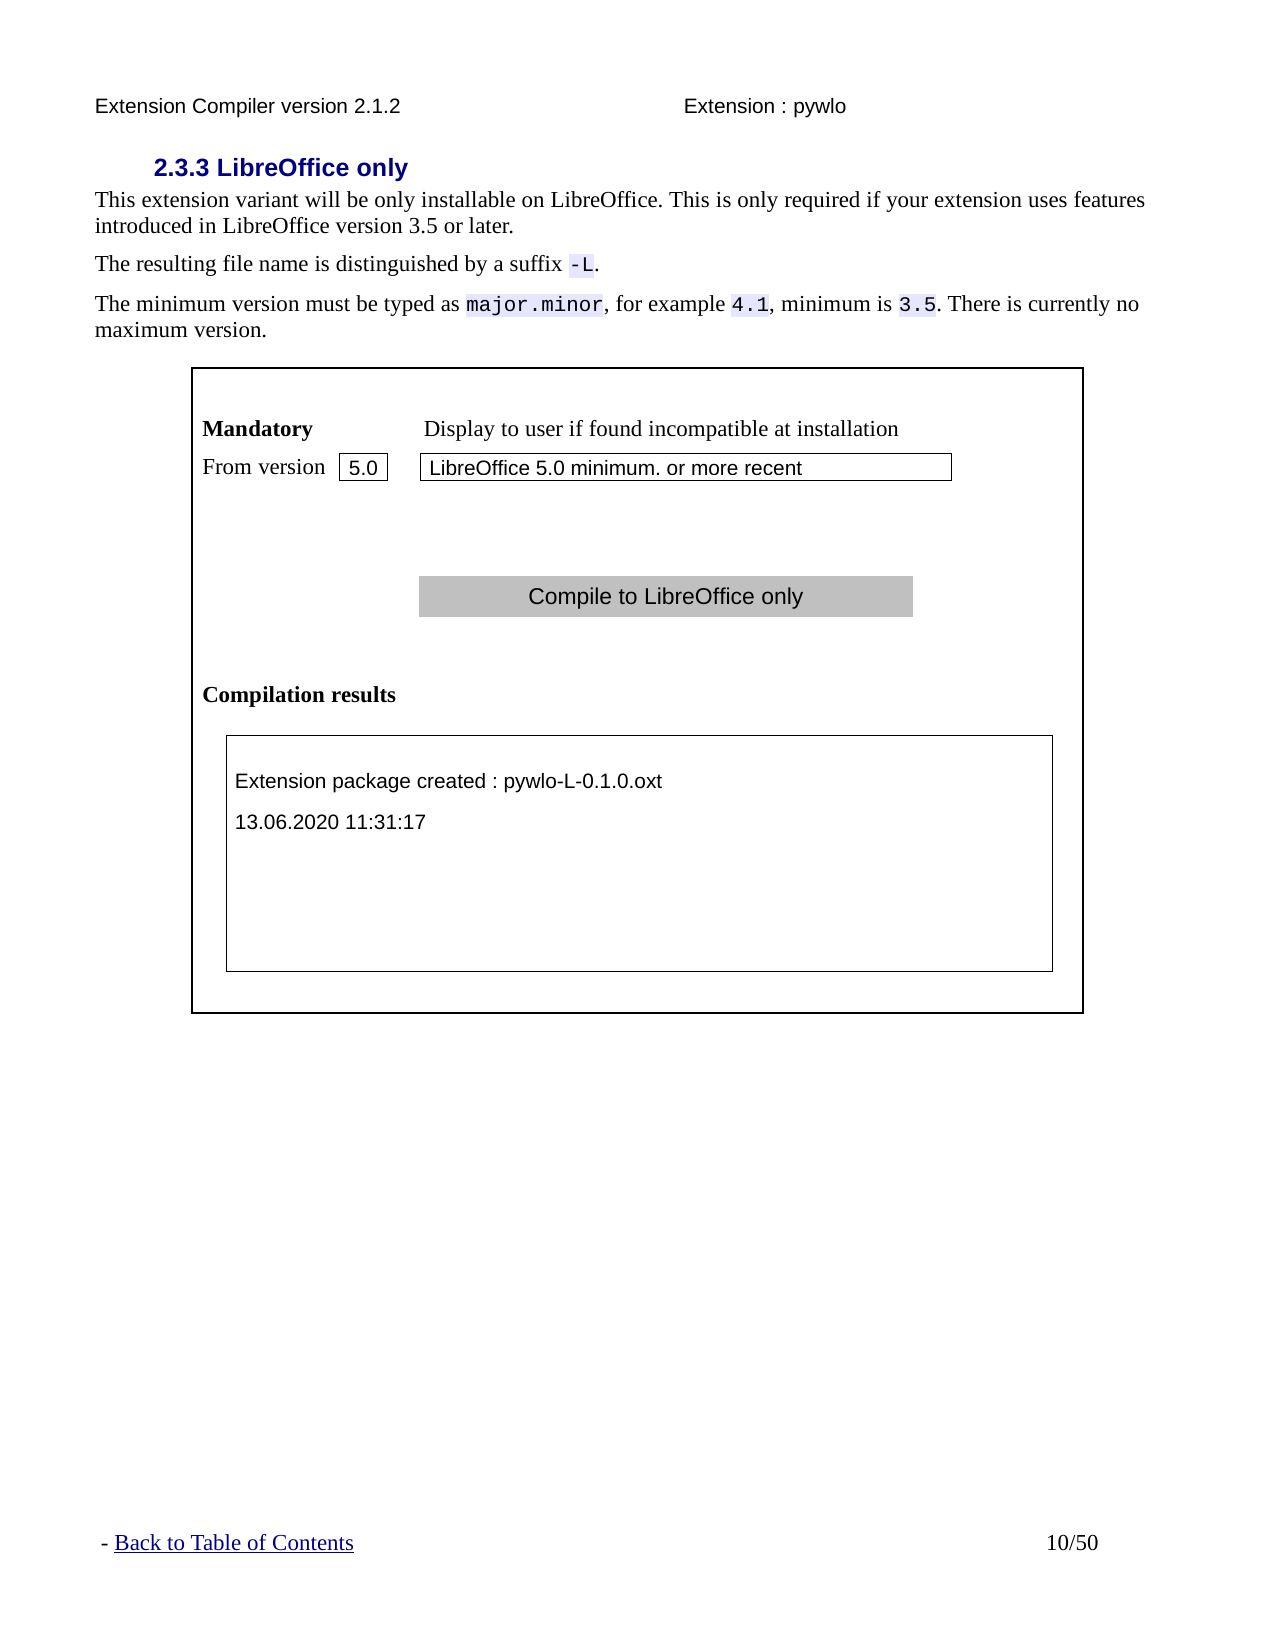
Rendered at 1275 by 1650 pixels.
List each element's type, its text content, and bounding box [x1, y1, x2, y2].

text The resulting file name is distinguished by a suffix -L. [94, 251, 1181, 278]
subtitle LibreOffice only [153, 153, 1181, 181]
text The minimum version must be typed as major.minor, for example 4.1, minimum is 3.5. There is currently no maximum version. [94, 290, 1181, 343]
text Compilation results [202, 682, 1073, 708]
text This extension variant will be only installable on LibreOffice. This is only required if your extension uses features introduced in LibreOffice version 3.5 or later. [94, 187, 1181, 238]
text [952, 454, 1073, 480]
text From version [202, 454, 339, 480]
text Mandatory Display to user if found incompatible at installation [202, 416, 1073, 442]
text [388, 454, 420, 480]
